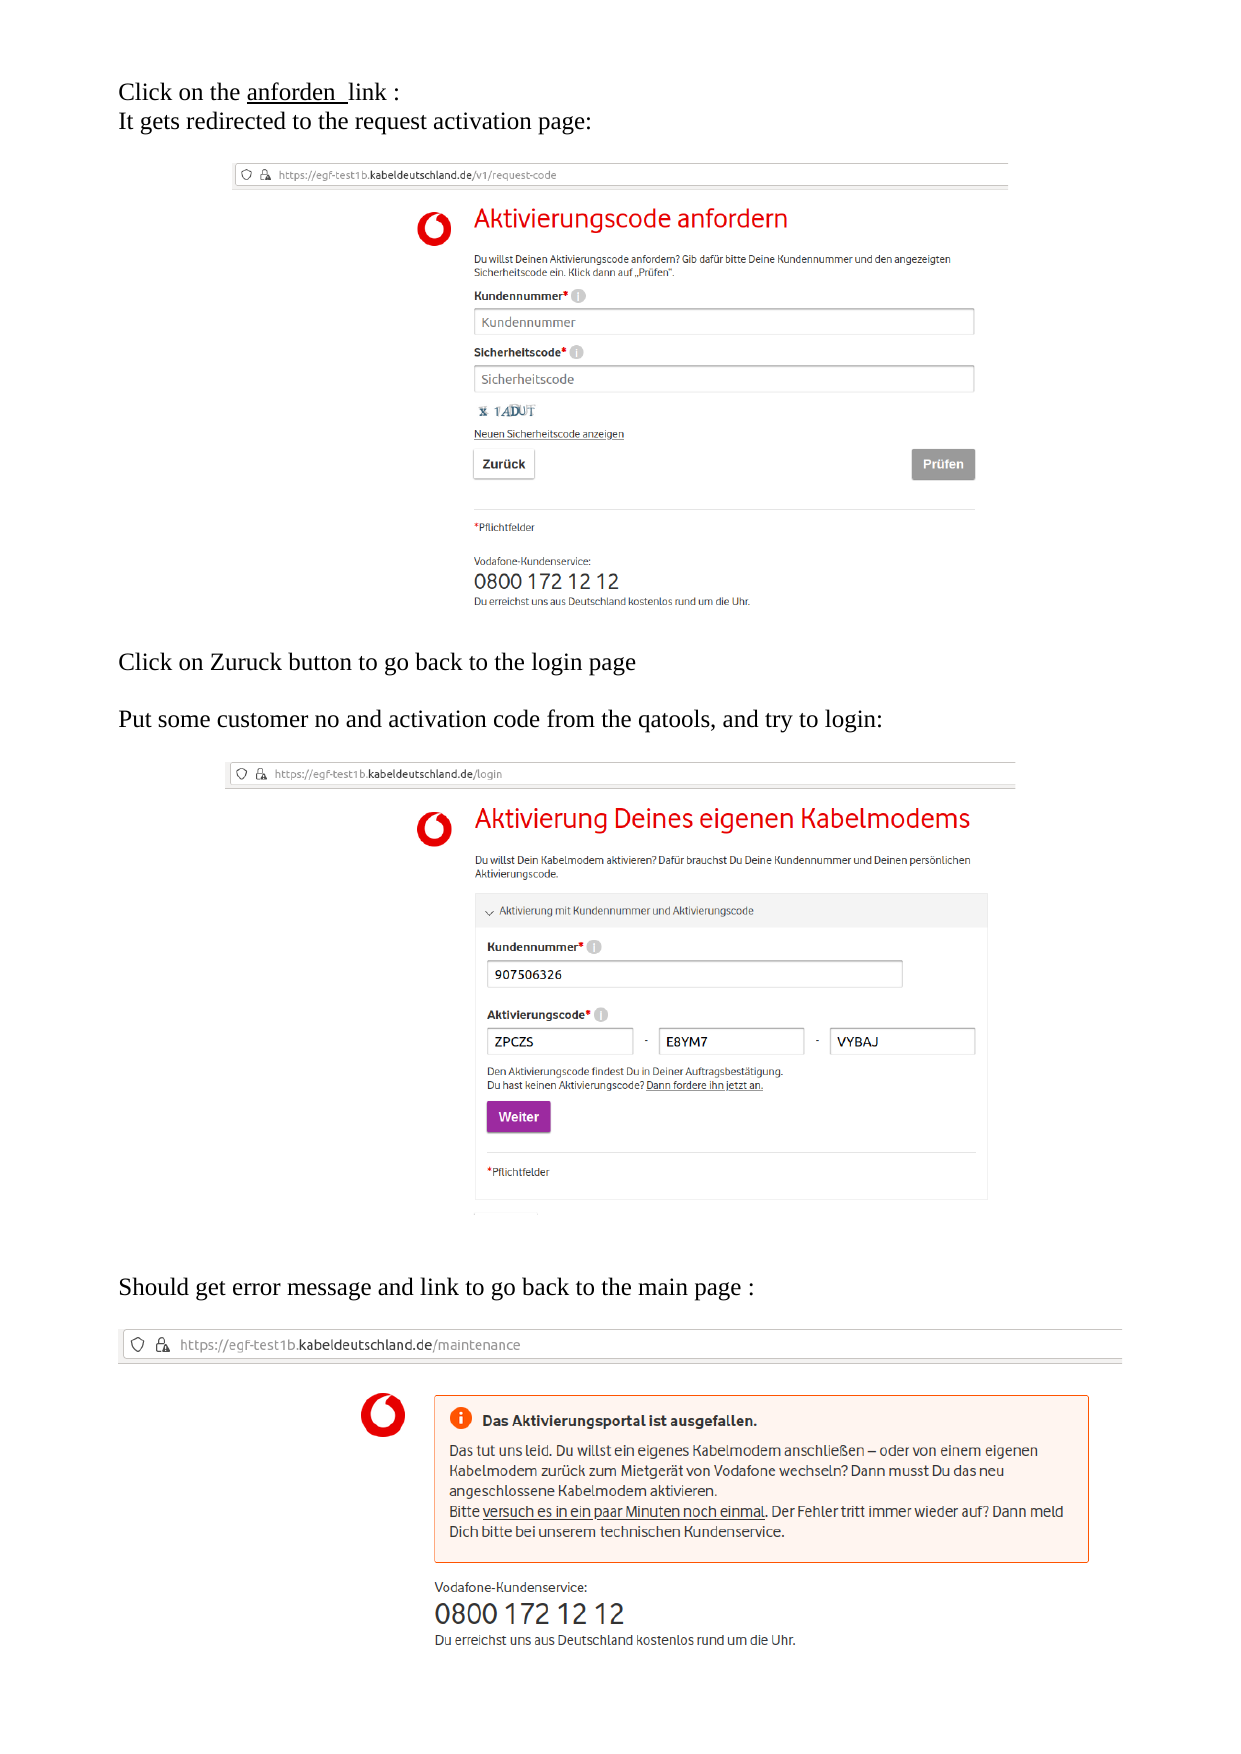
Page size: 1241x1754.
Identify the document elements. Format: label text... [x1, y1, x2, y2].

picture [232, 163, 1009, 619]
text Should get error message and link to go back to the main page : [118, 1272, 1122, 1301]
text Click on the anforden link : [118, 77, 1122, 106]
text Click on Zuruck button to go back to the login page [118, 647, 1122, 676]
text It gets redirected to the request activation page: [118, 106, 1122, 135]
text Put some customer no and activation code from the qatools, and try to login: [118, 704, 1122, 733]
picture [225, 762, 1016, 1215]
picture [118, 1329, 1123, 1660]
